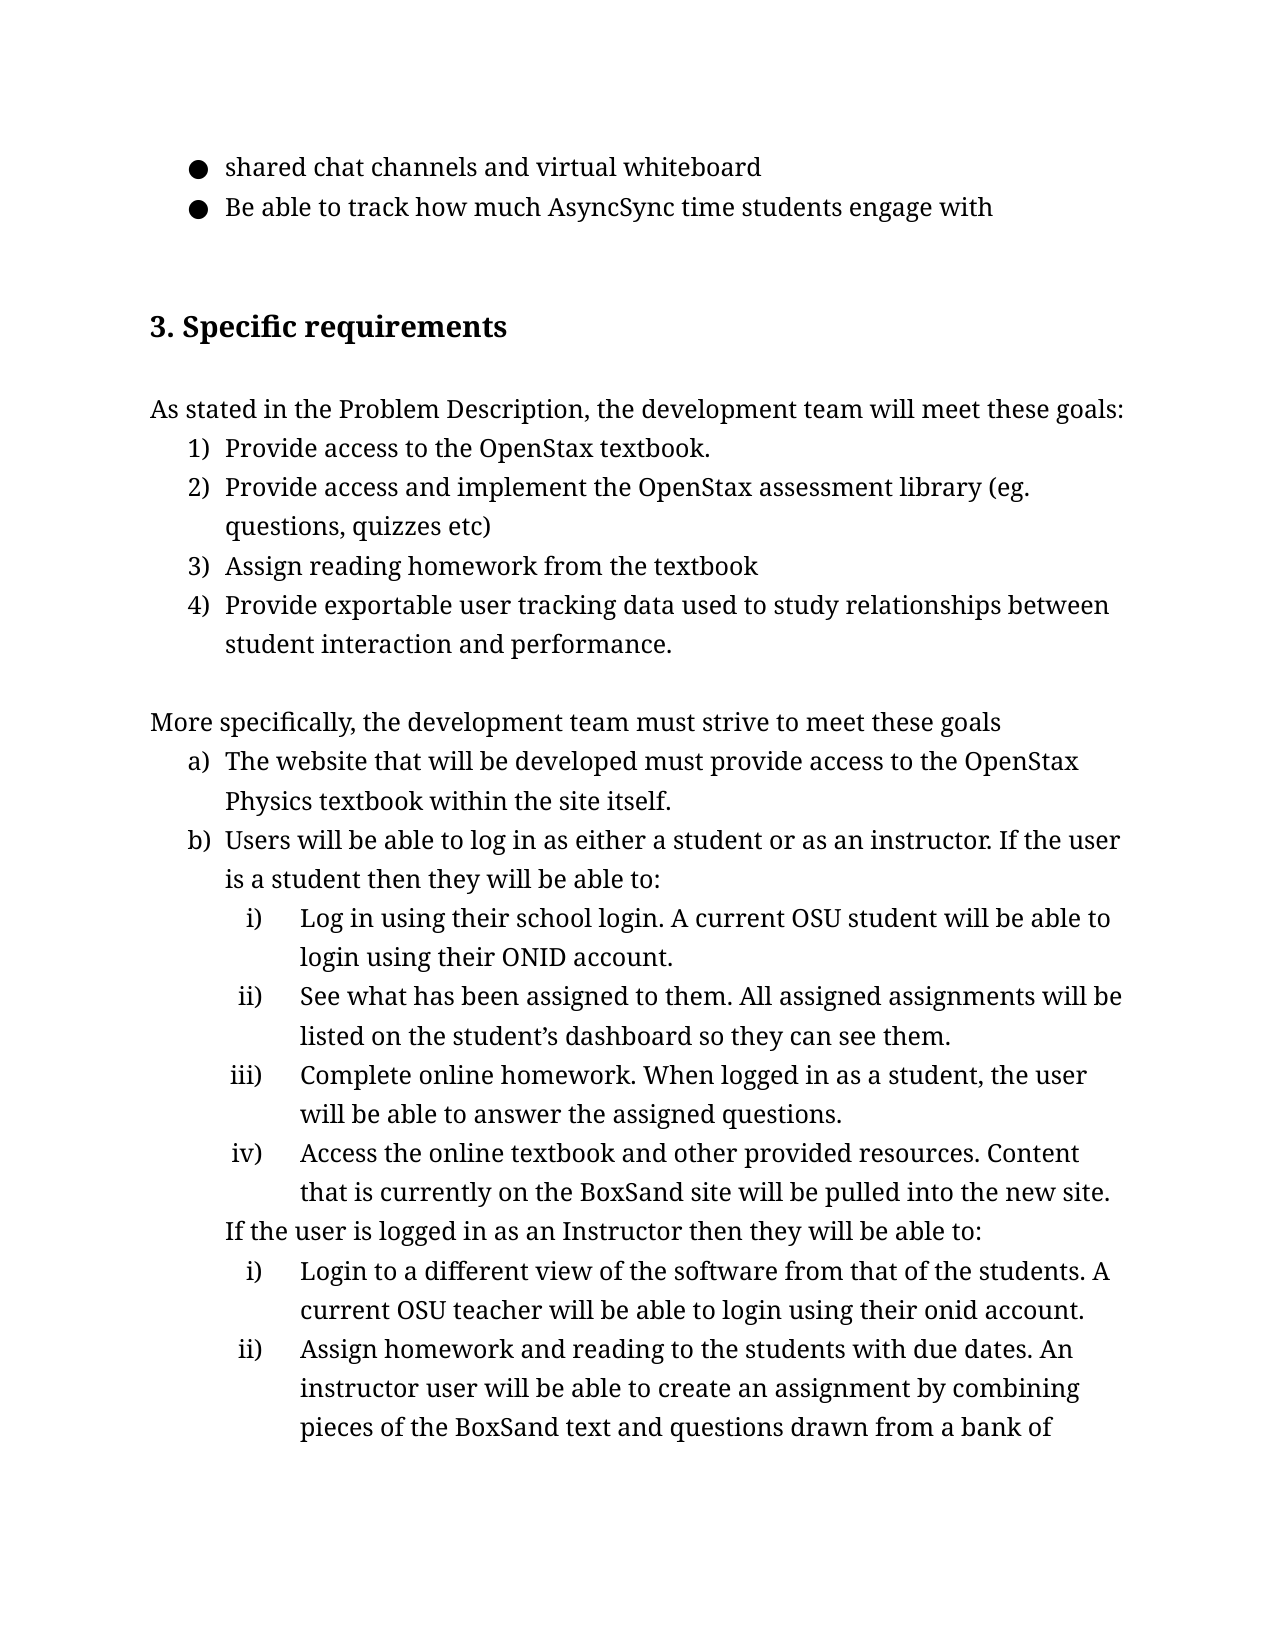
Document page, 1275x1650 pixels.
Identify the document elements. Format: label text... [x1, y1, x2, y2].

list Provide access to the OpenStax textbook. [187, 431, 1125, 465]
text As stated in the Problem Description, the development team will meet these goals: [150, 391, 1125, 426]
list Complete online homework. When logged in as a student, the user will be able to answer the assigned questions. [262, 1057, 1125, 1131]
list Assign reading homework from the textbook [187, 548, 1125, 582]
list Assign homework and reading to the students with due dates. An instructor user will be able to create an assignment by combining pieces of the BoxSand text and questions drawn from a bank of [262, 1331, 1125, 1444]
list Provide exportable user tracking data used to study relationships between student interaction and performance. [187, 587, 1125, 661]
list Users will be able to log in as either a student or as an instructor. If the user is a student then they will be able to: [187, 822, 1125, 896]
list Be able to track how much AsyncSync time students engage with [187, 189, 1125, 223]
text More specifically, the development team must strive to meet these goals [150, 705, 1125, 739]
list Log in using their school login. A current OSU student will be able to login using their ONID account. [262, 901, 1125, 974]
list Provide access and implement the OpenStax assessment library (eg. questions, quizzes etc) [187, 470, 1125, 543]
text If the user is logged in as an Instructor then they will be able to: [225, 1214, 1125, 1248]
list The website that will be developed must provide access to the OpenStax Physics textbook within the site itself. [187, 744, 1125, 817]
list Access the online textbook and other provided resources. Content that is currently on the BoxSand site will be pulled into the new site. [262, 1136, 1125, 1209]
text 3. Specific requirements [150, 307, 1125, 346]
list See what has been assigned to them. All assigned assignments will be listed on the student’s dashboard so they can see them. [262, 979, 1125, 1052]
list shared chat channels and virtual whiteboard [187, 150, 1125, 184]
list Login to a different view of the software from that of the students. A current OSU teacher will be able to login using their onid account. [262, 1253, 1125, 1326]
